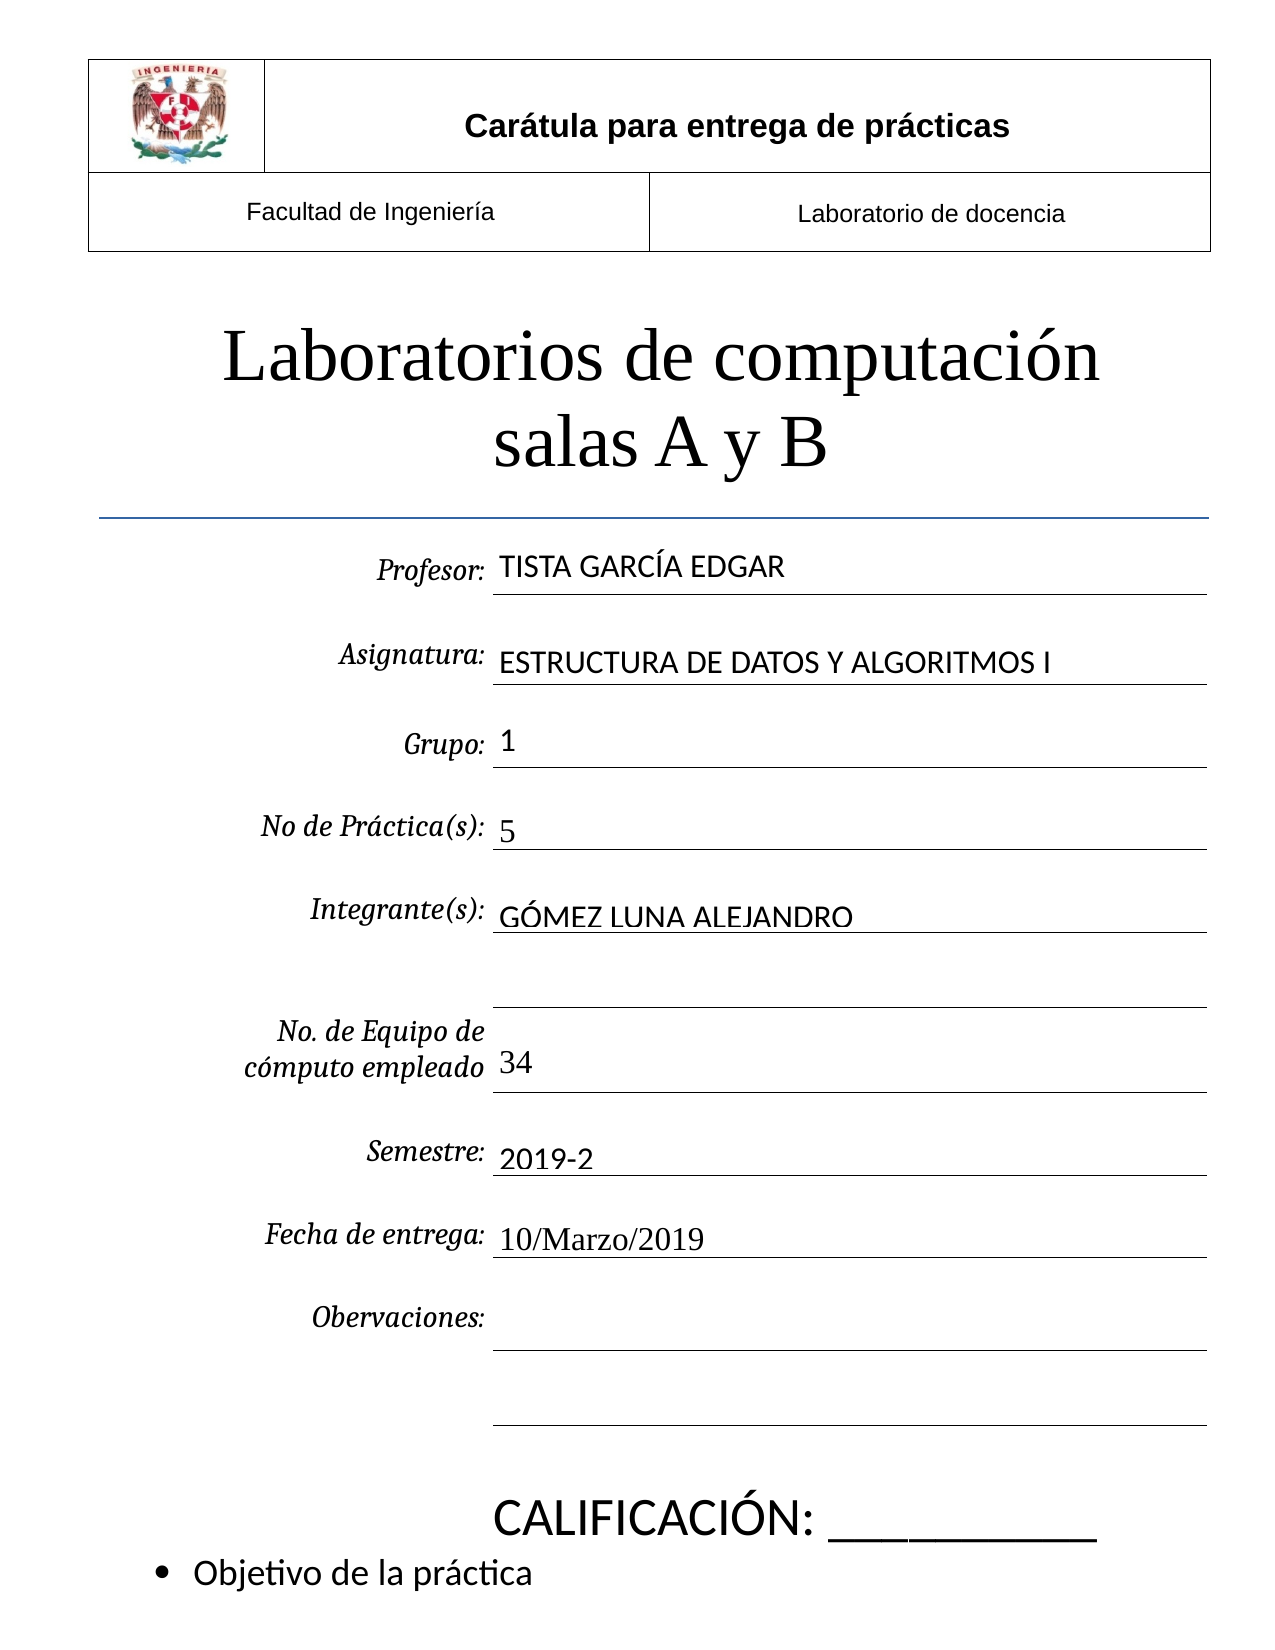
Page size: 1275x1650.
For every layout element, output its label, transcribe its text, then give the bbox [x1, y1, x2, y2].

table_cell [118, 1350, 493, 1425]
table_header [118, 511, 493, 517]
text salas A y B [118, 396, 1205, 482]
table_cell 10/Marzo/2019 [493, 1176, 1207, 1257]
table_cell [493, 1351, 1207, 1425]
table_cell Semestre: [118, 1091, 493, 1174]
table_cell No. de Equipo de cómputo empleado [118, 1007, 493, 1091]
table_cell ESTRUCTURA DE DATOS Y ALGORITMOS I [493, 595, 1207, 684]
table_cell Fecha de entrega: [118, 1175, 493, 1257]
table_cell Obervaciones: [118, 1257, 493, 1350]
table_cell Facultad de Ingeniería [89, 173, 649, 251]
table_cell [118, 932, 493, 1007]
table_header [493, 511, 1207, 517]
table_cell [493, 1258, 1207, 1350]
table_cell Grupo: [118, 684, 493, 766]
table_header Carátula para entrega de prácticas [265, 60, 1210, 172]
table_cell GÓMEZ LUNA ALEJANDRO [493, 850, 1207, 932]
table_cell 1 [493, 685, 1207, 766]
list Objetivo de la práctica [156, 1549, 1205, 1595]
table_header [89, 60, 264, 172]
table_cell 5 [493, 768, 1207, 849]
text Laboratorios de computación [118, 310, 1205, 396]
text CALIFICACIÓN: __________ [118, 1483, 1205, 1549]
table_cell Laboratorio de docencia [650, 173, 1210, 251]
table_cell No de Práctica(s): [118, 766, 493, 849]
table_cell Asignatura: [118, 594, 493, 684]
table_cell 34 [493, 1008, 1207, 1091]
table_cell [493, 933, 1207, 1007]
table_header Profesor: [118, 519, 493, 594]
table_header TISTA GARCÍA EDGAR [493, 519, 1207, 594]
table_cell 2019-2 [493, 1093, 1207, 1174]
table_cell Integrante(s): [118, 849, 493, 932]
